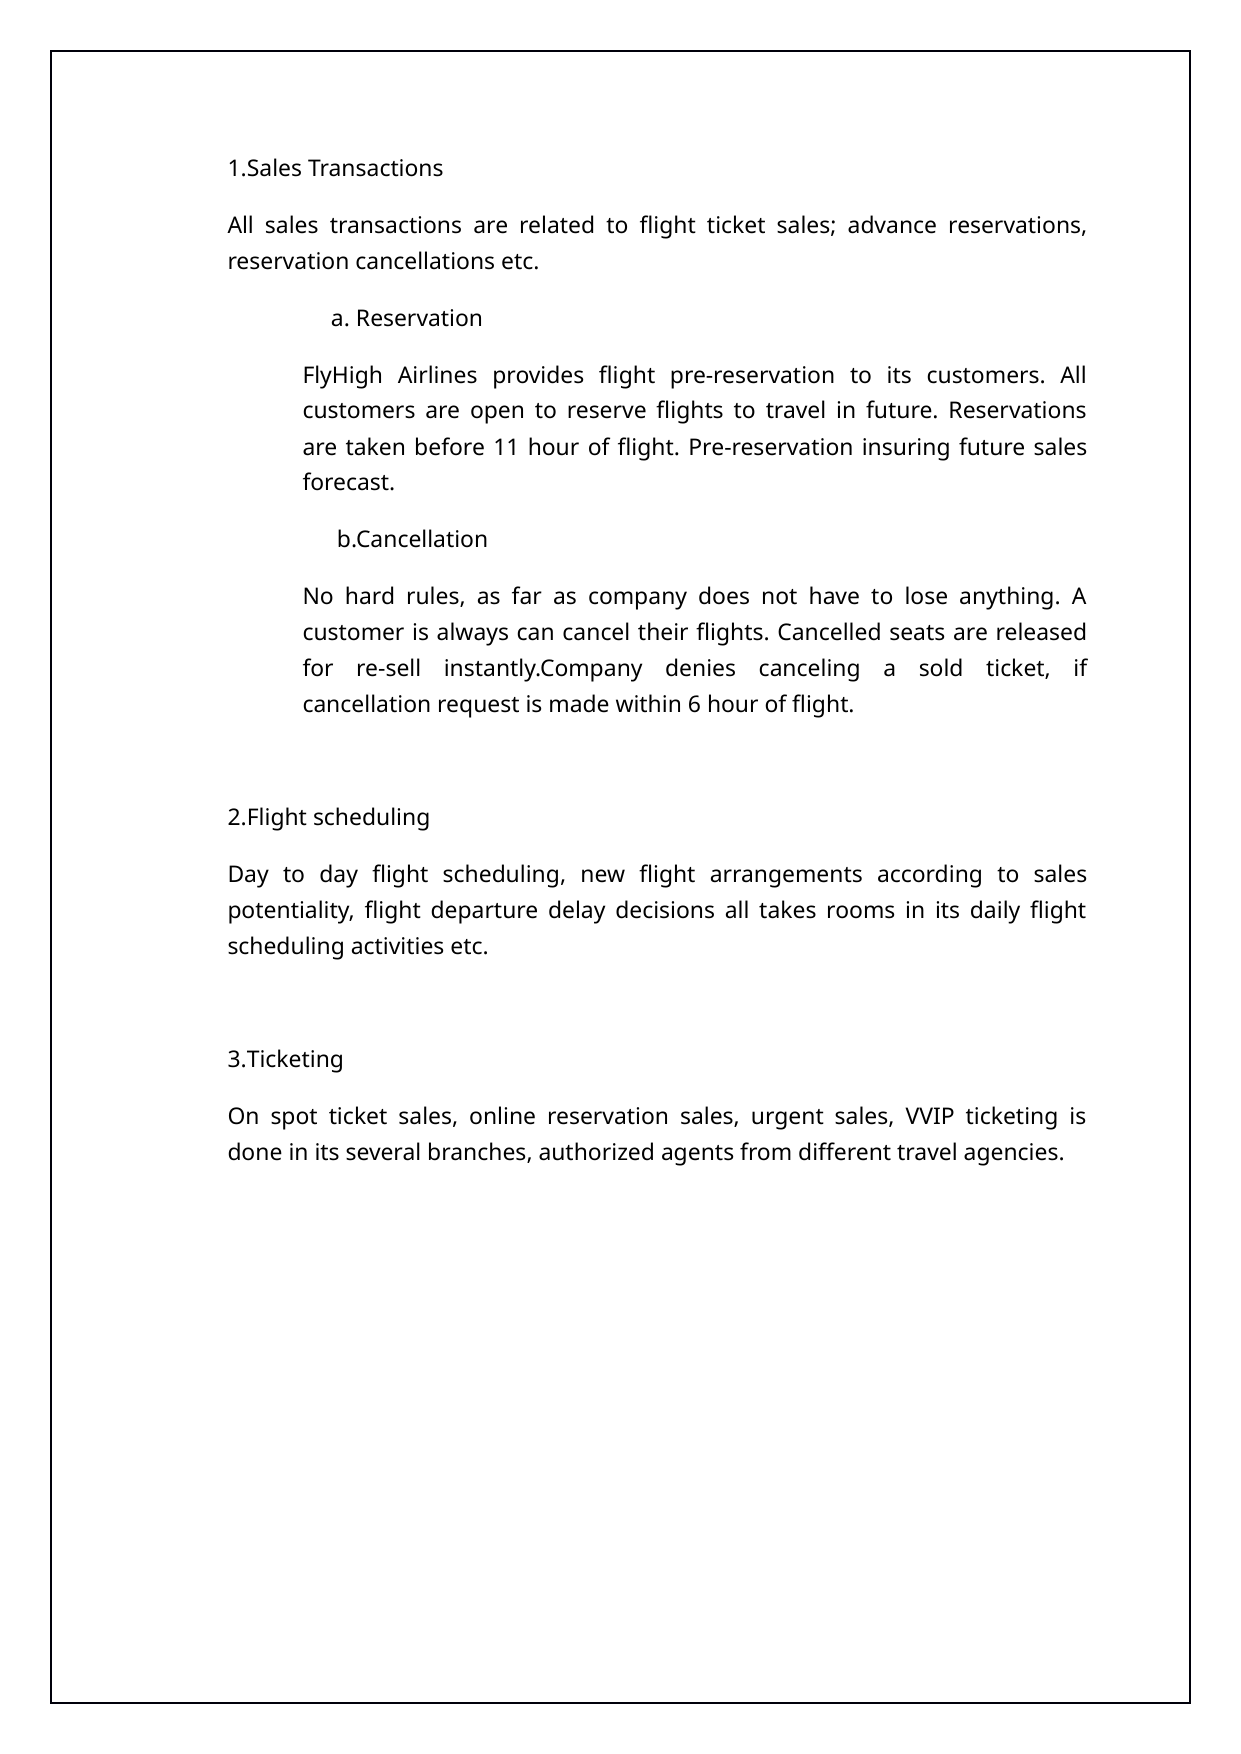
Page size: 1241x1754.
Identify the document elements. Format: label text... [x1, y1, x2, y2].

list On spot ticket sales, online reservation sales, urgent sales, VVIP ticketing is done in its several branches, authorized agents from different travel agencies. [227, 1100, 1088, 1167]
list No hard rules, as far as company does not have to lose anything. A customer is always can cancel their flights. Cancelled seats are released for re-sell instantly.Company denies canceling a sold ticket, if cancellation request is made within 6 hour of flight. [302, 580, 1088, 719]
list Sales Transactions [227, 152, 1088, 183]
list Flight scheduling [227, 801, 1088, 832]
list b.Cancellation [152, 523, 1088, 554]
list FlyHigh Airlines provides flight pre-reservation to its customers. All customers are open to reserve flights to travel in future. Reservations are taken before 11 hour of flight. Pre-reservation insuring future sales forecast. [302, 358, 1088, 498]
list All sales transactions are related to flight ticket sales; advance reservations, reservation cancellations etc. [227, 209, 1088, 276]
list Ticketing [227, 1043, 1088, 1075]
list a. Reservation [152, 302, 1088, 333]
list Day to day flight scheduling, new flight arrangements according to sales potentiality, flight departure delay decisions all takes rooms in its daily flight scheduling activities etc. [227, 858, 1088, 961]
